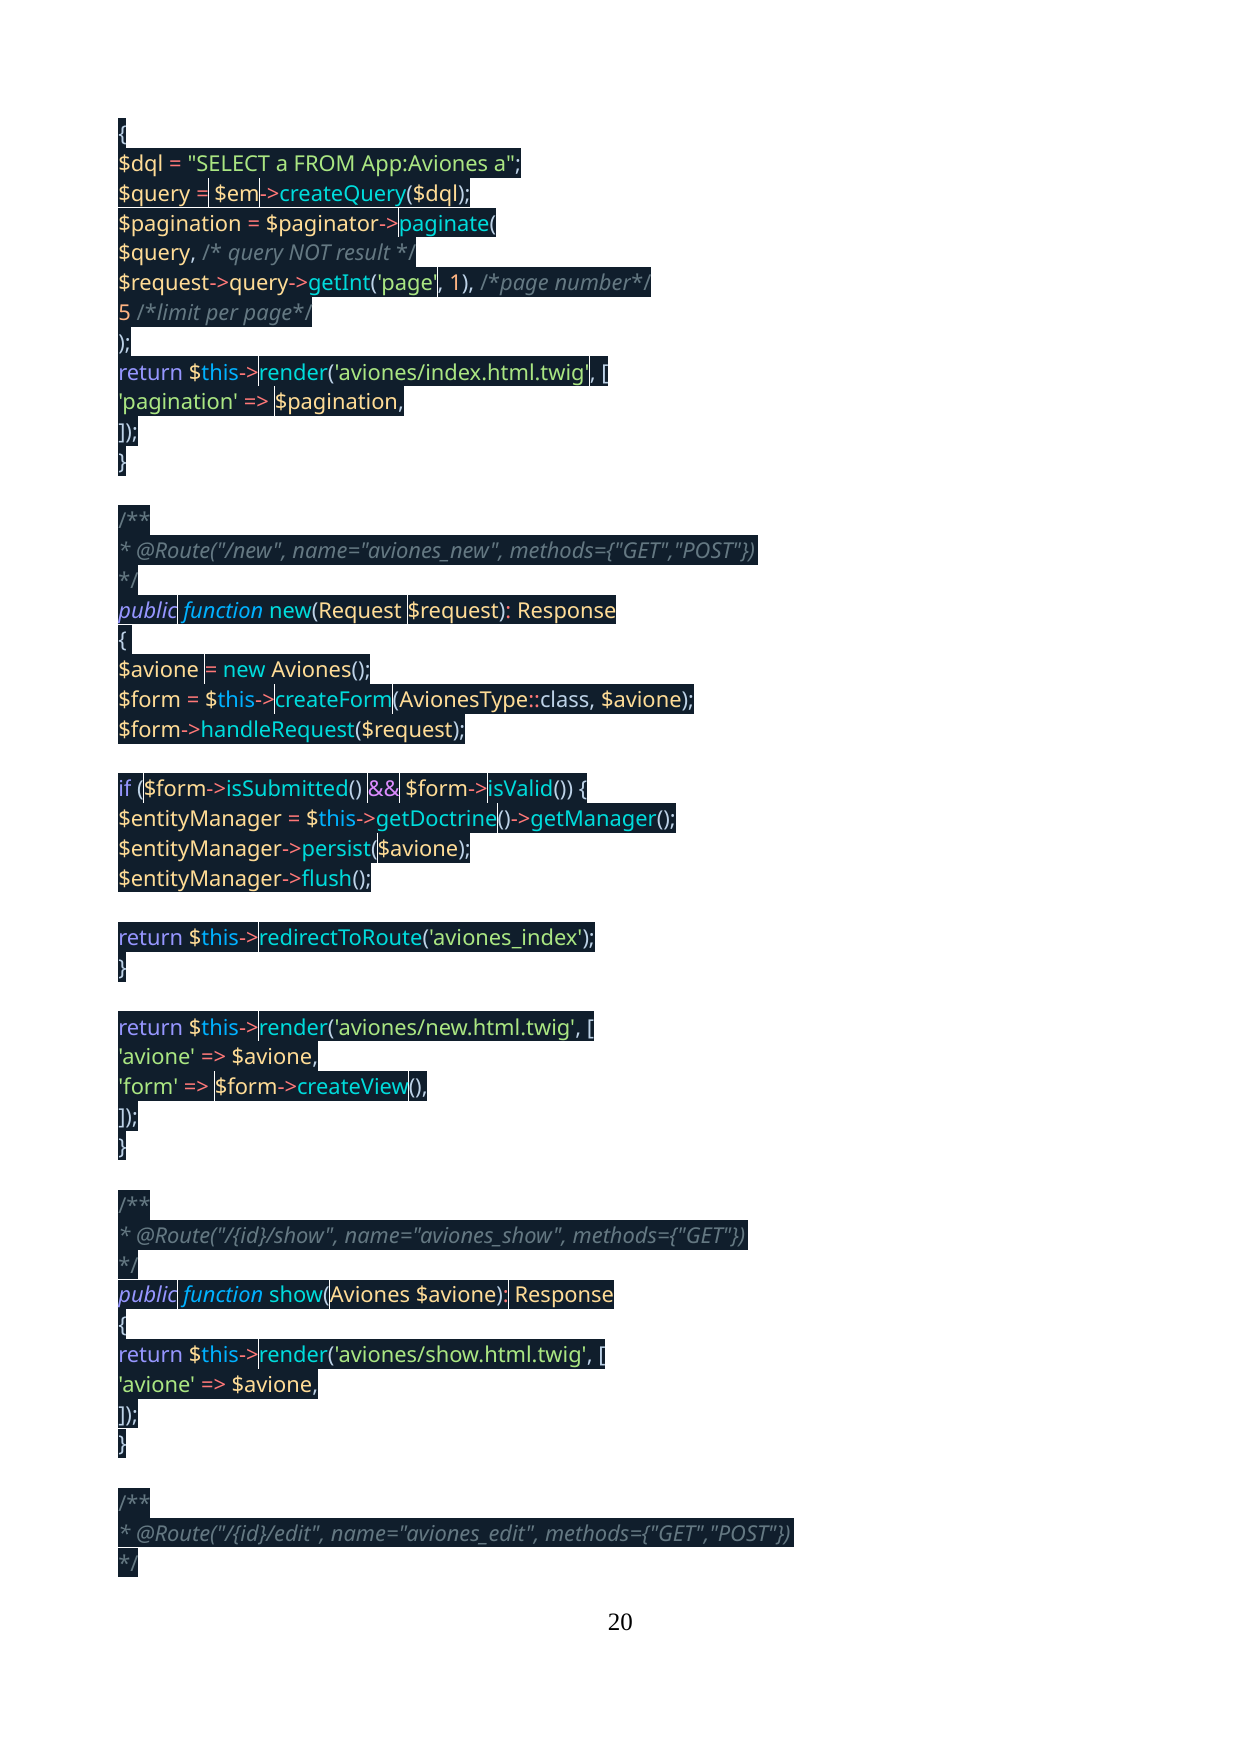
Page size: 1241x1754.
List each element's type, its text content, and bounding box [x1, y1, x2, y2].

text * @Route("/{id}/show", name="aviones_show", methods={"GET"}) [118, 1220, 1122, 1250]
text 'avione' => $avione, [118, 1369, 1122, 1399]
text } [118, 1131, 1122, 1160]
text if ($form->isSubmitted() && $form->isValid()) { [118, 773, 1122, 803]
text /** [118, 505, 1122, 535]
text return $this->redirectToRoute('aviones_index'); [118, 922, 1122, 952]
text $entityManager->flush(); [118, 863, 1122, 892]
text $form = $this->createForm(AvionesType::class, $avione); [118, 684, 1122, 714]
text $request->query->getInt('page', 1), /*page number*/ [118, 267, 1122, 297]
text 'avione' => $avione, [118, 1041, 1122, 1071]
text ); [118, 327, 1122, 356]
text ]); [118, 1101, 1122, 1131]
text $form->handleRequest($request); [118, 714, 1122, 744]
text } [118, 446, 1122, 476]
text */ [118, 565, 1122, 595]
text public function new(Request $request): Response [118, 595, 1122, 624]
text $dql = "SELECT a FROM App:Aviones a"; [118, 148, 1122, 178]
text $query = $em->createQuery($dql); [118, 178, 1122, 207]
text } [118, 1428, 1122, 1458]
text $pagination = $paginator->paginate( [118, 207, 1122, 237]
text */ [118, 1250, 1122, 1279]
text $entityManager->persist($avione); [118, 833, 1122, 863]
text return $this->render('aviones/index.html.twig', [ [118, 356, 1122, 386]
text /** [118, 1190, 1122, 1220]
text $avione = new Aviones(); [118, 654, 1122, 684]
text * @Route("/{id}/edit", name="aviones_edit", methods={"GET","POST"}) [118, 1518, 1122, 1547]
text $entityManager = $this->getDoctrine()->getManager(); [118, 803, 1122, 833]
text 'form' => $form->createView(), [118, 1071, 1122, 1101]
text { [118, 624, 1122, 654]
text } [118, 952, 1122, 982]
text $query, /* query NOT result */ [118, 237, 1122, 267]
text ]); [118, 1399, 1122, 1428]
text 5 /*limit per page*/ [118, 297, 1122, 327]
text */ [118, 1547, 1122, 1577]
text return $this->render('aviones/new.html.twig', [ [118, 1011, 1122, 1041]
text /** [118, 1488, 1122, 1518]
text { [118, 1309, 1122, 1339]
text 'pagination' => $pagination, [118, 386, 1122, 416]
text * @Route("/new", name="aviones_new", methods={"GET","POST"}) [118, 535, 1122, 565]
text ]); [118, 416, 1122, 446]
text { [118, 118, 1122, 148]
text return $this->render('aviones/show.html.twig', [ [118, 1339, 1122, 1369]
text public function show(Aviones $avione): Response [118, 1279, 1122, 1309]
